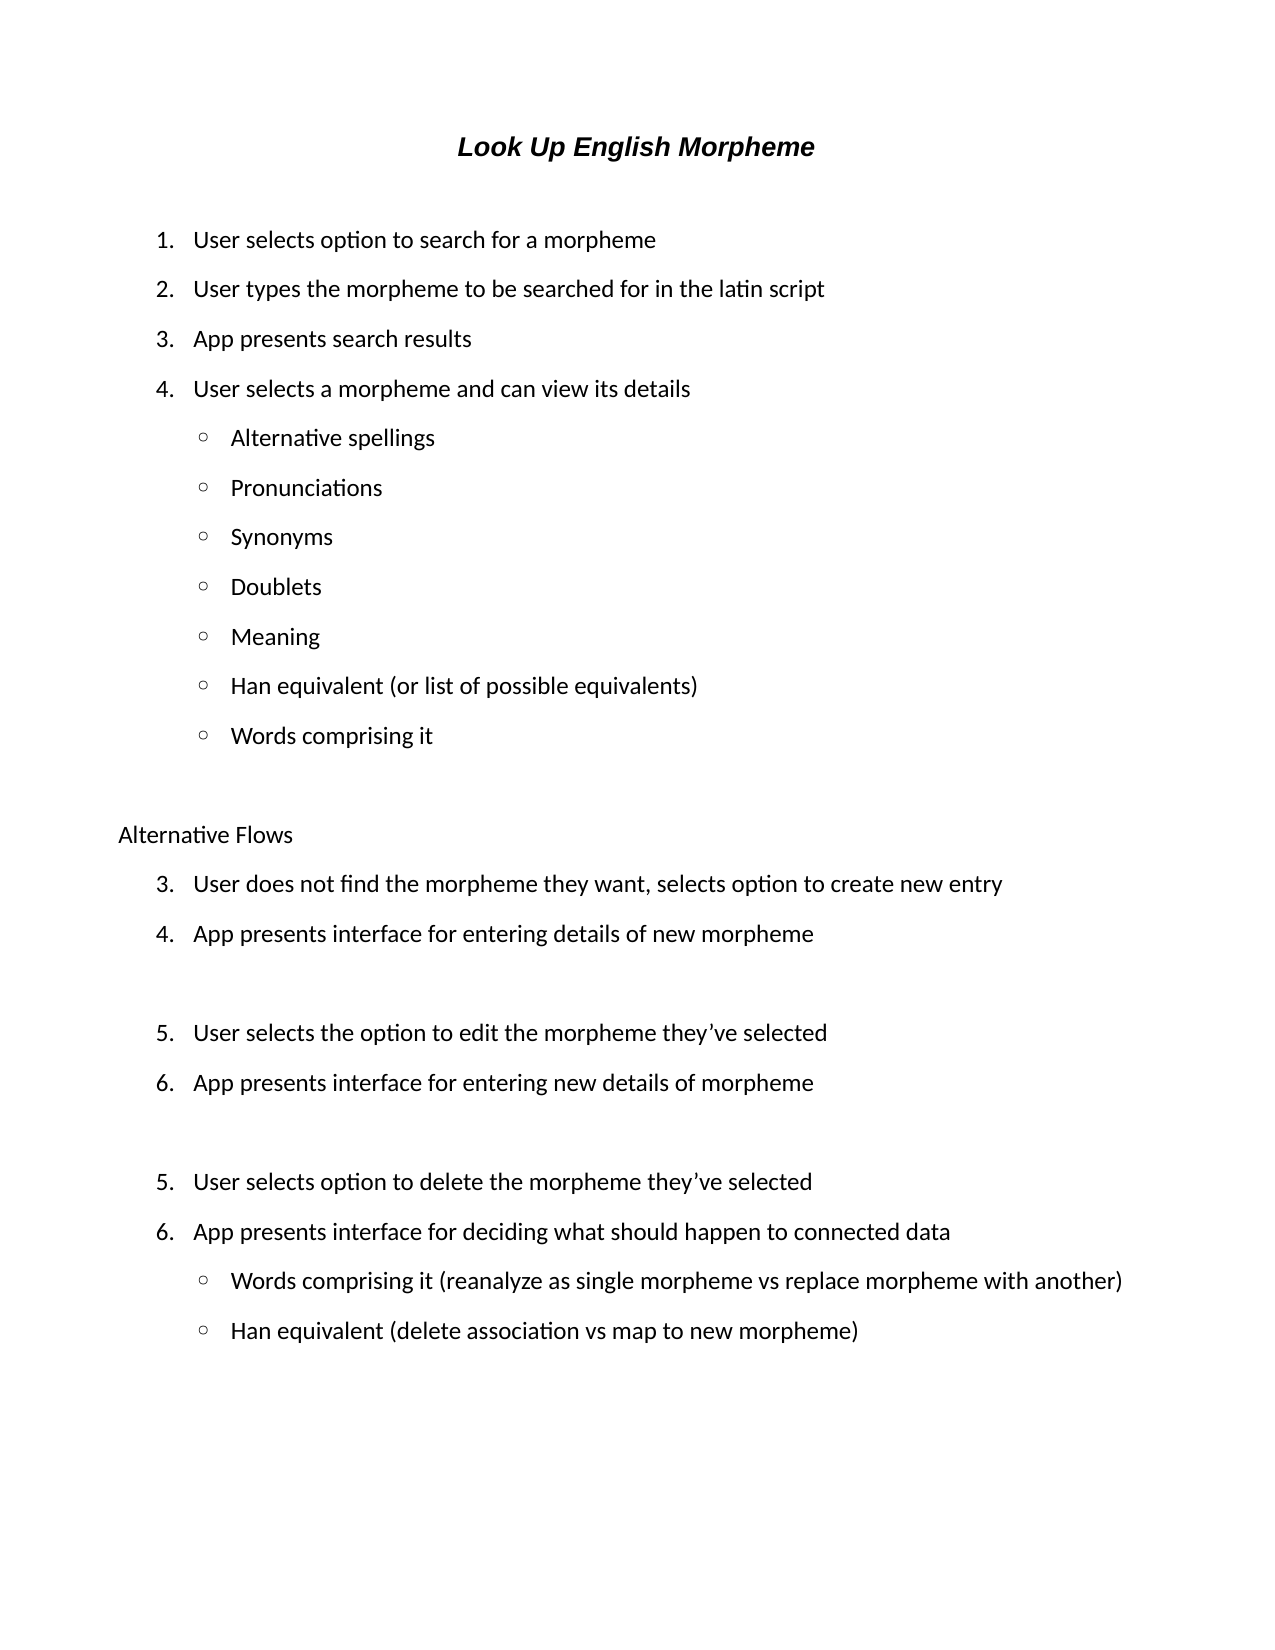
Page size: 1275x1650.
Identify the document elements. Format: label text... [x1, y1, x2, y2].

subtitle User types the morpheme to be searched for in the latin script [156, 273, 1157, 304]
subtitle App presents interface for entering new details of morpheme [156, 1067, 1157, 1097]
subtitle User selects the option to edit the morpheme they’ve selected [156, 1017, 1157, 1048]
subtitle App presents interface for entering details of new morpheme [156, 918, 1157, 949]
subtitle App presents search results [156, 323, 1157, 354]
subtitle User selects a morpheme and can view its details [156, 373, 1157, 403]
subtitle Han equivalent (or list of possible equivalents) [193, 670, 1157, 701]
subtitle Doublets [193, 571, 1157, 602]
subtitle Meaning [193, 621, 1157, 651]
subtitle Alternative spellings [193, 422, 1157, 453]
subtitle Words comprising it (reanalyze as single morpheme vs replace morpheme with another) [193, 1265, 1157, 1296]
subtitle User does not find the morpheme they want, selects option to create new entry [156, 868, 1157, 899]
subtitle Look Up English Morpheme [118, 131, 1157, 162]
subtitle User selects option to delete the morpheme they’ve selected [156, 1166, 1157, 1197]
subtitle Han equivalent (delete association vs map to new morpheme) [193, 1315, 1157, 1345]
subtitle Alternative Flows [118, 819, 1157, 849]
subtitle Synonyms [193, 521, 1157, 552]
subtitle App presents interface for deciding what should happen to connected data [156, 1216, 1157, 1246]
subtitle User selects option to search for a morpheme [156, 224, 1157, 254]
subtitle Pronunciations [193, 472, 1157, 502]
subtitle Words comprising it [193, 720, 1157, 750]
